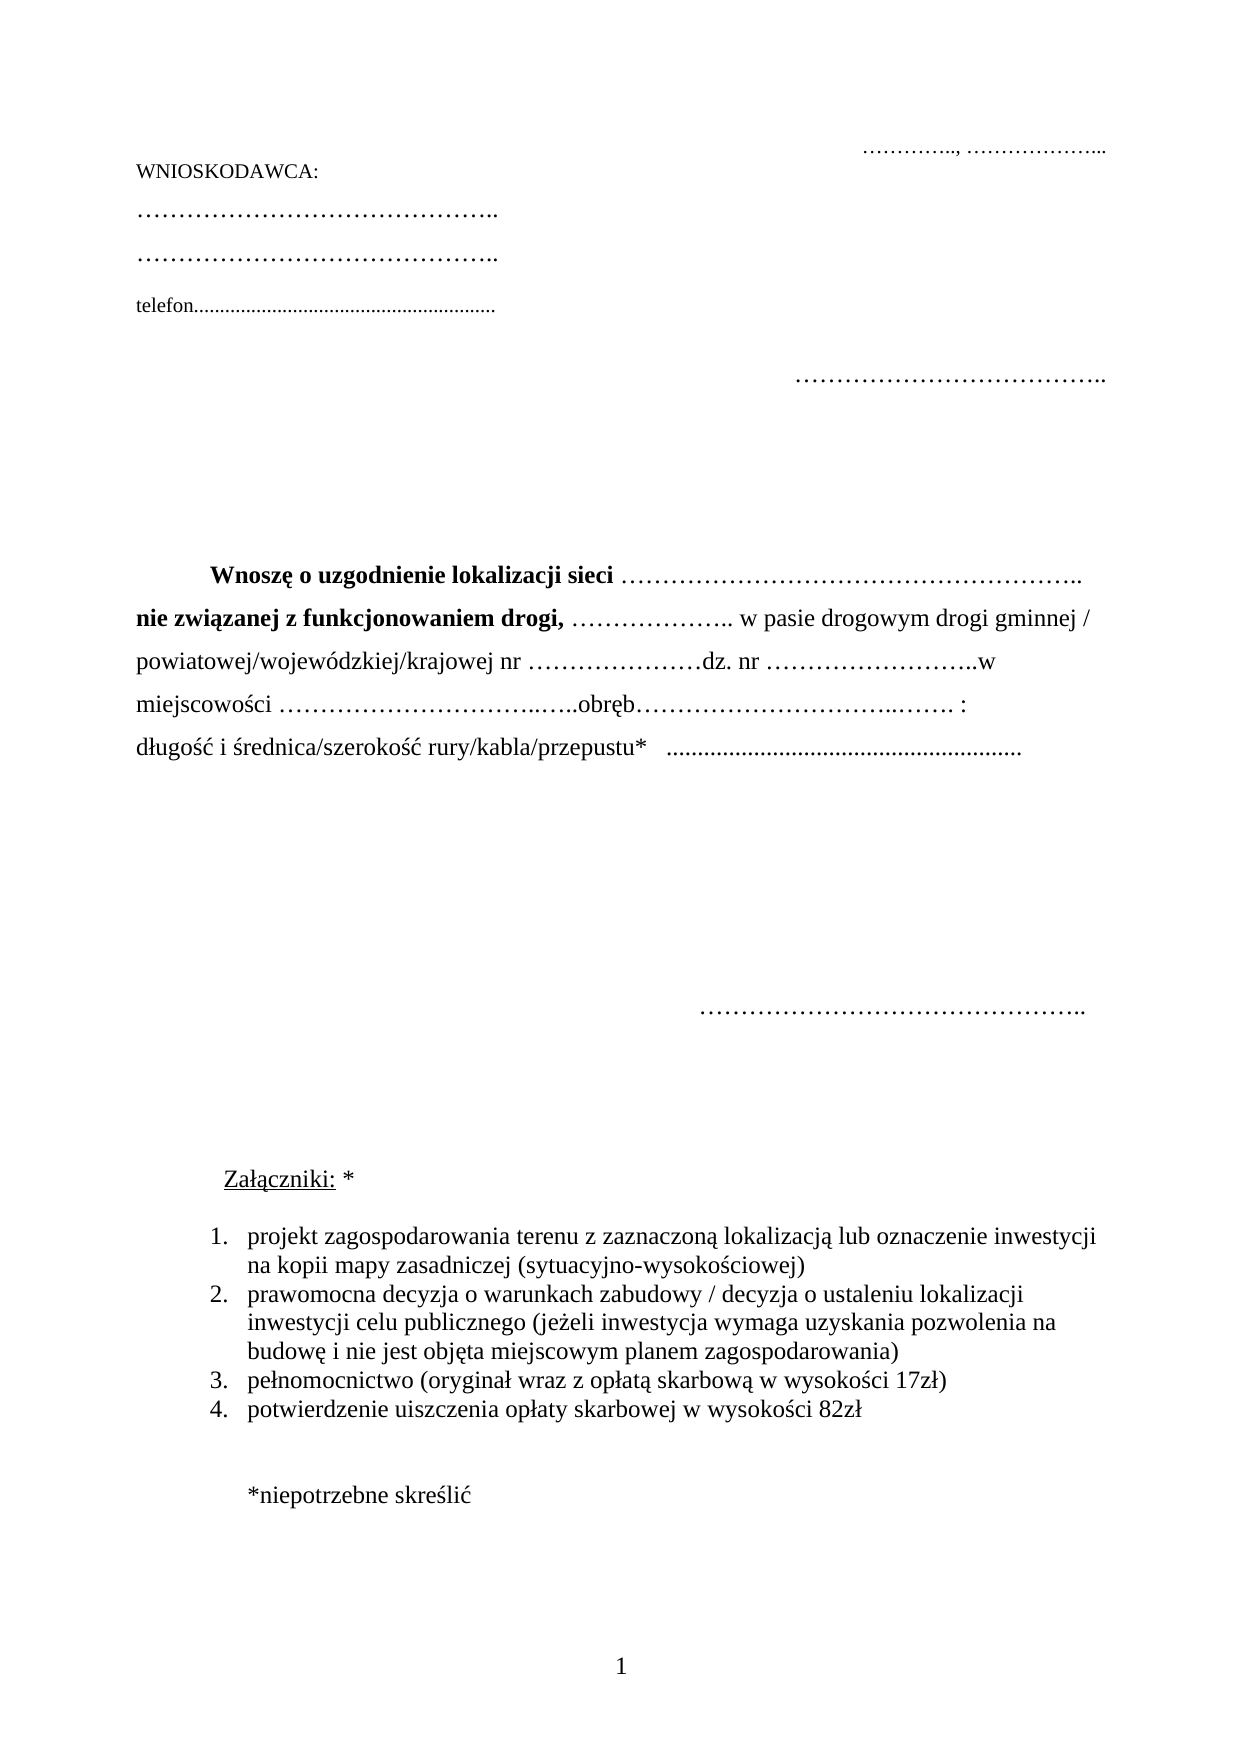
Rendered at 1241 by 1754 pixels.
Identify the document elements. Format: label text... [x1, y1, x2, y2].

list projekt zagospodarowania terenu z zaznaczoną lokalizacją lub oznaczenie inwestycji na kopii mapy zasadniczej (sytuacyjno-wysokościowej) [209, 1221, 1106, 1279]
text Załączniki: * [136, 1164, 1106, 1192]
text Wnoszę o uzgodnienie lokalizacji sieci ……………………………………………….. nie związanej z funkcjonowaniem drogi, ……………….. w pasie drogowym drogi gminnej / powiatowej/wojewódzkiej/krajowej nr …………………dz. nr ……………………..w miejscowości …………………………..…..obręb…………………………..……. : [136, 560, 1106, 718]
list pełnomocnictwo (oryginał wraz z opłatą skarbową w wysokości 17zł) [209, 1365, 1106, 1394]
text ……………………………….. [652, 359, 1106, 387]
text telefon.......................................................... [136, 293, 1106, 317]
list potwierdzenie uiszczenia opłaty skarbowej w wysokości 82zł [209, 1394, 1106, 1422]
text …………………………………….. [136, 238, 1106, 266]
text ……………………………………….. [136, 991, 1106, 1020]
text …………………………………….. [136, 194, 1106, 223]
text *niepotrzebne skreślić [247, 1480, 1106, 1509]
text ………….., ………………... [136, 134, 1106, 158]
text długość i średnica/szerokość rury/kabla/przepustu* ......................................................... [136, 732, 1106, 761]
text WNIOSKODAWCA: [136, 158, 1106, 183]
list prawomocna decyzja o warunkach zabudowy / decyzja o ustaleniu lokalizacji inwestycji celu publicznego (jeżeli inwestycja wymaga uzyskania pozwolenia na budowę i nie jest objęta miejscowym planem zagospodarowania) [209, 1279, 1106, 1365]
